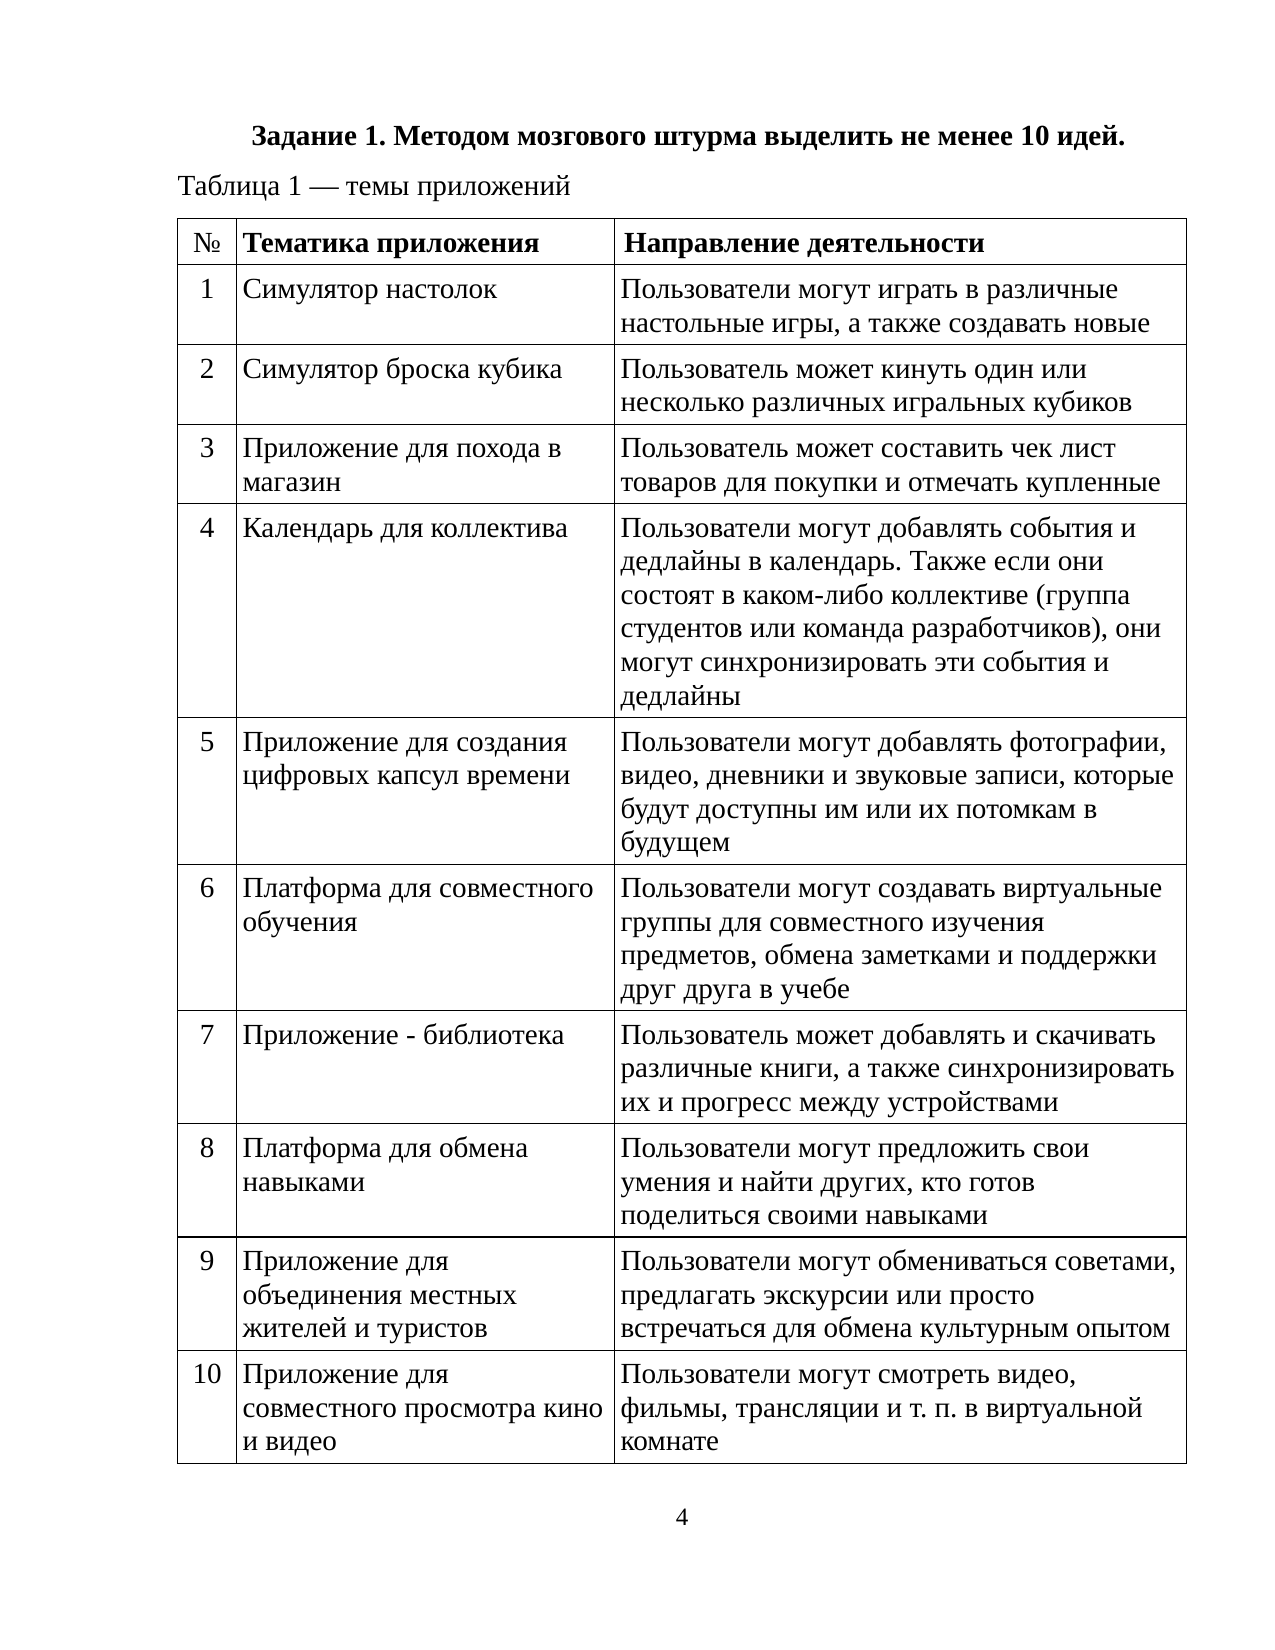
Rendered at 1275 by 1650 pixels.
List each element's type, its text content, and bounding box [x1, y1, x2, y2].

table_cell Приложение для создания цифровых капсул времени [237, 718, 614, 863]
text Таблица 1 — темы приложений [177, 168, 1186, 202]
table_cell Приложение для похода в магазин [237, 425, 614, 503]
table_cell 2 [178, 345, 236, 423]
table_cell Пользователь может составить чек лист товаров для покупки и отмечать купленные [615, 425, 1186, 503]
table_cell 3 [178, 425, 236, 503]
table_cell Пользователи могут предложить свои умения и найти других, кто готов поделиться своими навыками [615, 1124, 1186, 1236]
table_cell Пользователи могут играть в различные настольные игры, а также создавать новые [615, 265, 1186, 344]
table_header Тематика приложения [237, 219, 614, 264]
table_cell 4 [178, 504, 236, 717]
table_cell Платформа для обмена навыками [237, 1124, 614, 1236]
table_cell Пользователи могут смотреть видео, фильмы, трансляции и т. п. в виртуальной комнате [615, 1351, 1186, 1463]
table_header Направление деятельности [615, 219, 1186, 264]
table_cell 5 [178, 718, 236, 863]
table_cell Пользователи могут добавлять события и дедлайны в календарь. Также если они состоят в каком-либо коллективе (группа студентов или команда разработчиков), они могут синхронизировать эти события и дедлайны [615, 504, 1186, 717]
table_cell Пользователь может добавлять и скачивать различные книги, а также синхронизировать их и прогресс между устройствами [615, 1011, 1186, 1123]
table_cell Приложение для объединения местных жителей и туристов [237, 1238, 614, 1349]
table_cell Пользователи могут обмениваться советами, предлагать экскурсии или просто встречаться для обмена культурным опытом [615, 1238, 1186, 1349]
table_cell 10 [178, 1351, 236, 1463]
table_cell 9 [178, 1238, 236, 1349]
table_cell 1 [178, 265, 236, 344]
table_cell Пользователь может кинуть один или несколько различных игральных кубиков [615, 345, 1186, 423]
table_cell Пользователи могут создавать виртуальные группы для совместного изучения предметов, обмена заметками и поддержки друг друга в учебе [615, 865, 1186, 1010]
table_cell Симулятор броска кубика [237, 345, 614, 423]
table_cell Пользователи могут добавлять фотографии, видео, дневники и звуковые записи, которые будут доступны им или их потомкам в будущем [615, 718, 1186, 863]
table_cell Приложение для совместного просмотра кино и видео [237, 1351, 614, 1463]
table_cell 7 [178, 1011, 236, 1123]
table_cell 8 [178, 1124, 236, 1236]
table_cell Платформа для совместного обучения [237, 865, 614, 1010]
table_cell Симулятор настолок [237, 265, 614, 344]
table_header № [178, 219, 236, 264]
table_cell Приложение - библиотека [237, 1011, 614, 1123]
table_cell Календарь для коллектива [237, 504, 614, 717]
title Задание 1. Методом мозгового штурма выделить не менее 10 идей. [177, 118, 1186, 152]
table_cell 6 [178, 865, 236, 1010]
